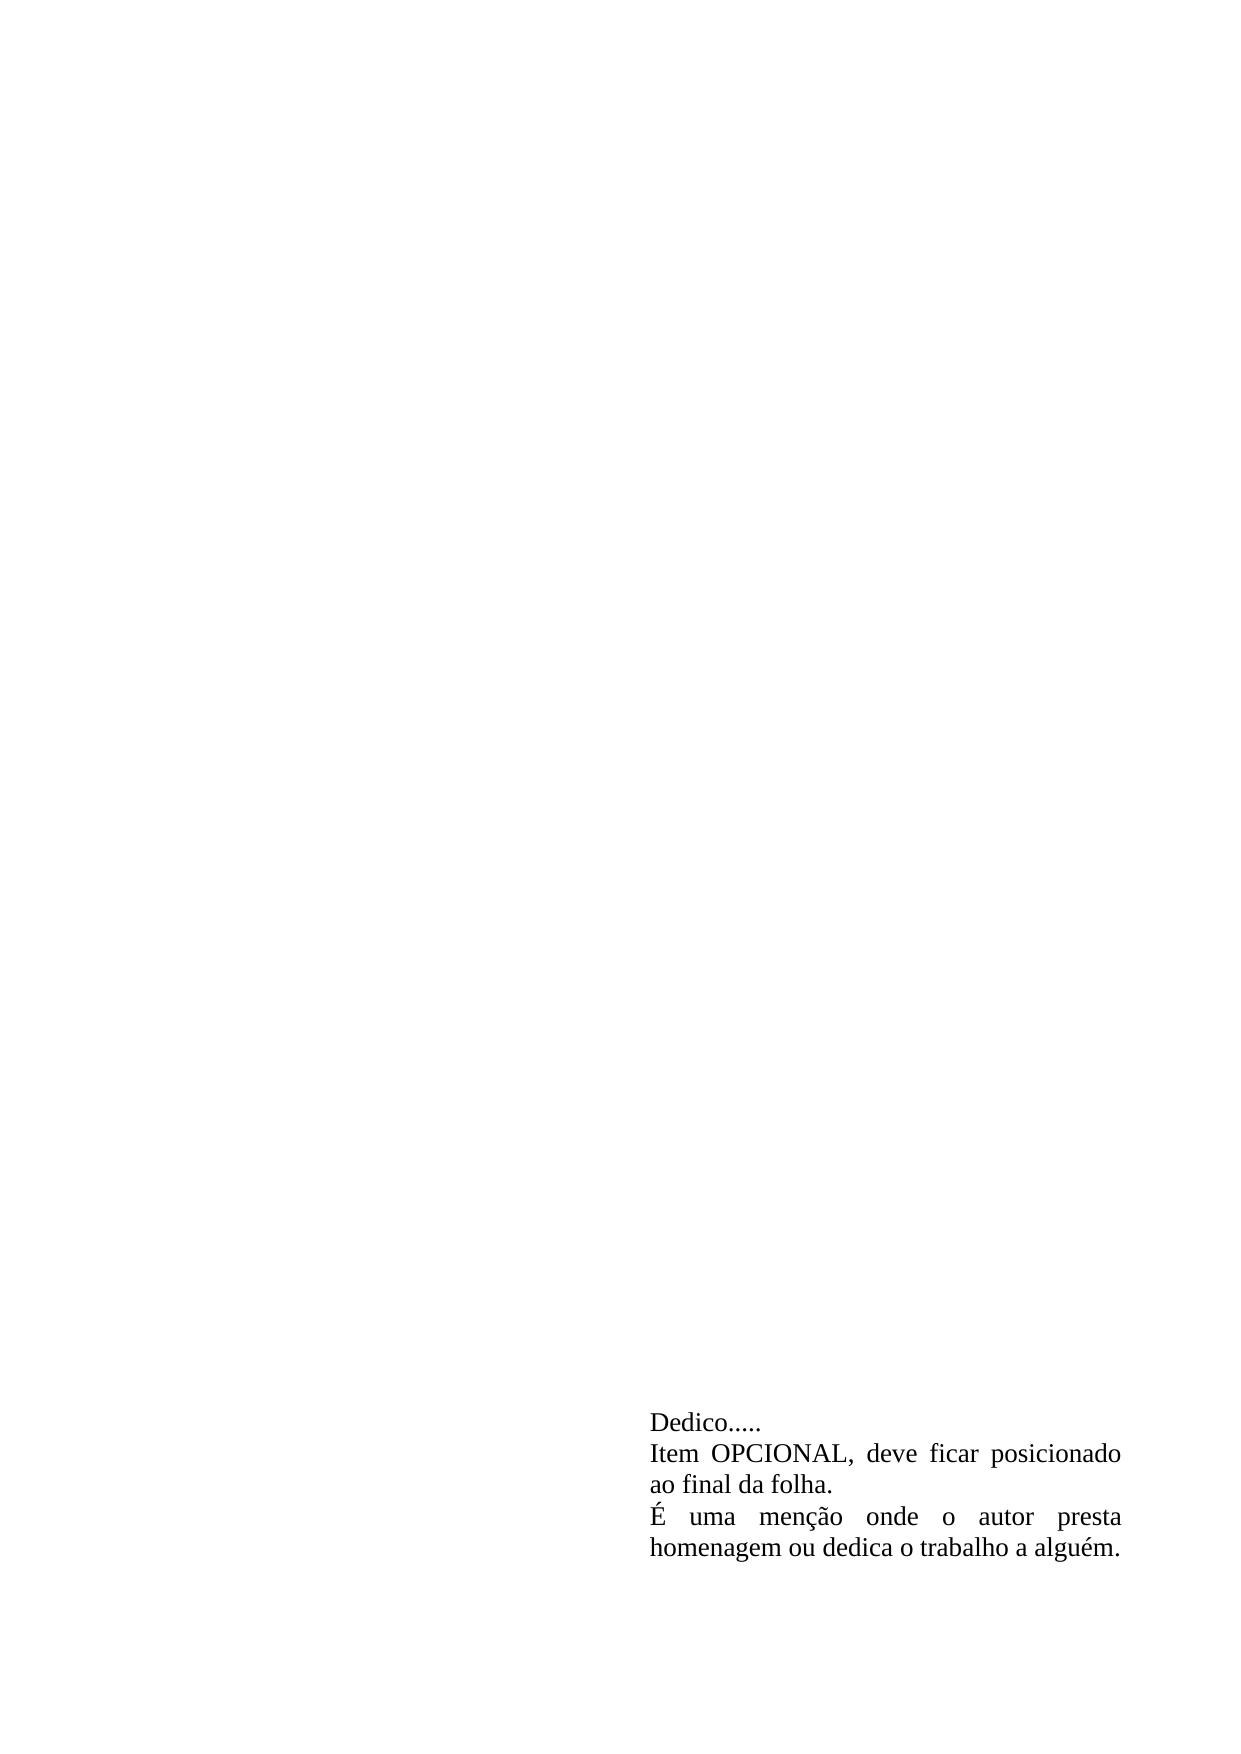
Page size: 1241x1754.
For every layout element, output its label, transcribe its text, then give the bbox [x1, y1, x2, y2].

text É uma menção onde o autor presta homenagem ou dedica o trabalho a alguém. [649, 1499, 1122, 1562]
text Dedico..... [649, 1406, 1122, 1437]
text Item OPCIONAL, deve ficar posicionado ao final da folha. [649, 1437, 1122, 1499]
